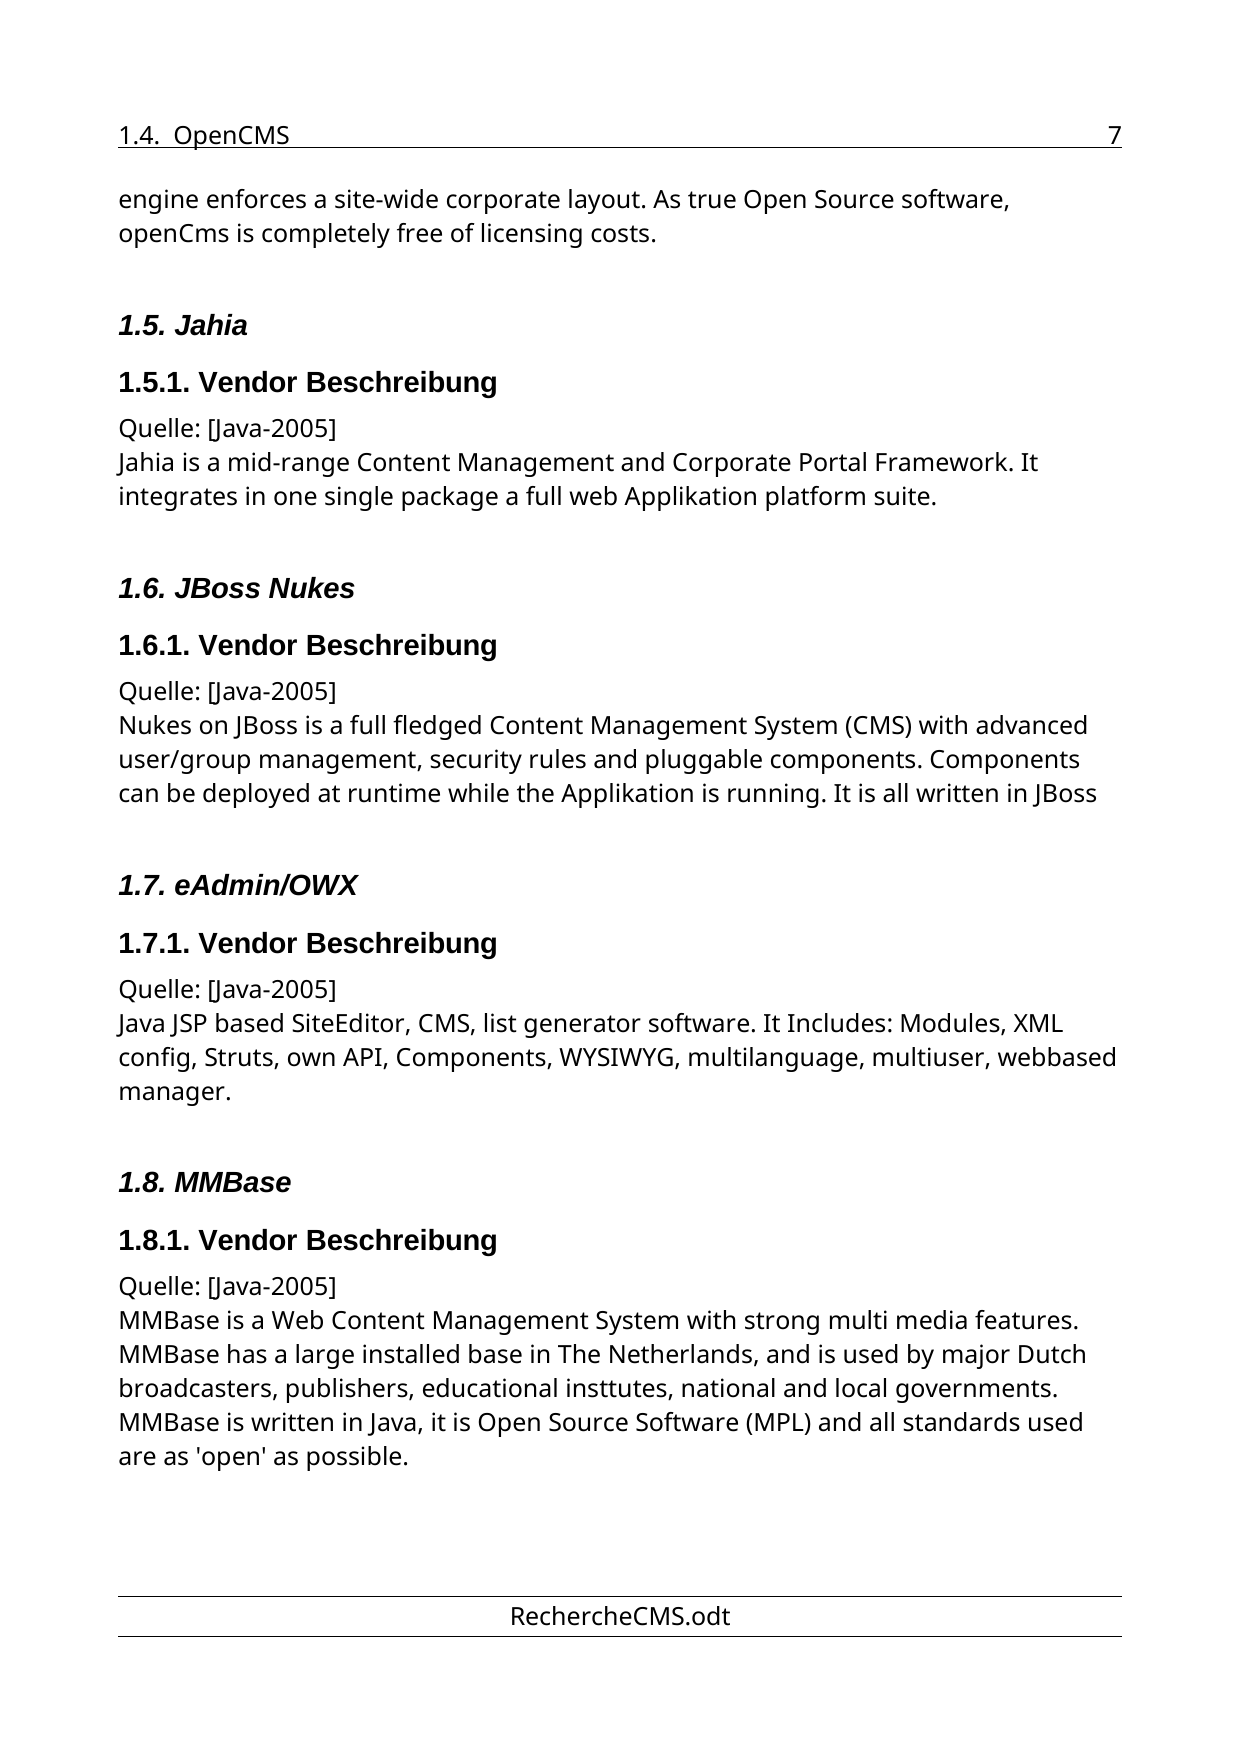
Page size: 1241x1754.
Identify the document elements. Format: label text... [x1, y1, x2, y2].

subtitle MMBase [118, 1166, 1122, 1199]
subtitle Jahia [118, 308, 1122, 341]
subtitle Vendor Beschreibung [118, 629, 1122, 662]
text Quelle: [Java-2005] [118, 674, 1122, 708]
text Java JSP based SiteEditor, CMS, list generator software. It Includes: Modules, XML config, Struts, own API, Components, WYSIWYG, multilanguage, multiuser, webbased manager. [118, 1006, 1122, 1107]
text engine enforces a site-wide corporate layout. As true Open Source software, openCms is completely free of licensing costs. [118, 182, 1122, 249]
subtitle JBoss Nukes [118, 572, 1122, 604]
text Quelle: [Java-2005] [118, 411, 1122, 445]
text Quelle: [Java-2005] [118, 1269, 1122, 1303]
text Nukes on JBoss is a full fledged Content Management System (CMS) with advanced user/group management, security rules and pluggable components. Components can be deployed at runtime while the Applikation is running. It is all written in JBoss [118, 708, 1122, 810]
subtitle Vendor Beschreibung [118, 366, 1122, 398]
subtitle Vendor Beschreibung [118, 927, 1122, 959]
text Quelle: [Java-2005] [118, 972, 1122, 1006]
text MMBase is a Web Content Management System with strong multi media features. MMBase has a large installed base in The Netherlands, and is used by major Dutch broadcasters, publishers, educational insttutes, national and local governments. MMBase is written in Java, it is Open Source Software (MPL) and all standards used are as 'open' as possible. [118, 1303, 1122, 1473]
subtitle Vendor Beschreibung [118, 1224, 1122, 1256]
subtitle eAdmin/OWX [118, 869, 1122, 902]
text Jahia is a mid-range Content Management and Corporate Portal Framework. It integrates in one single package a full web Applikation platform suite. [118, 445, 1122, 513]
